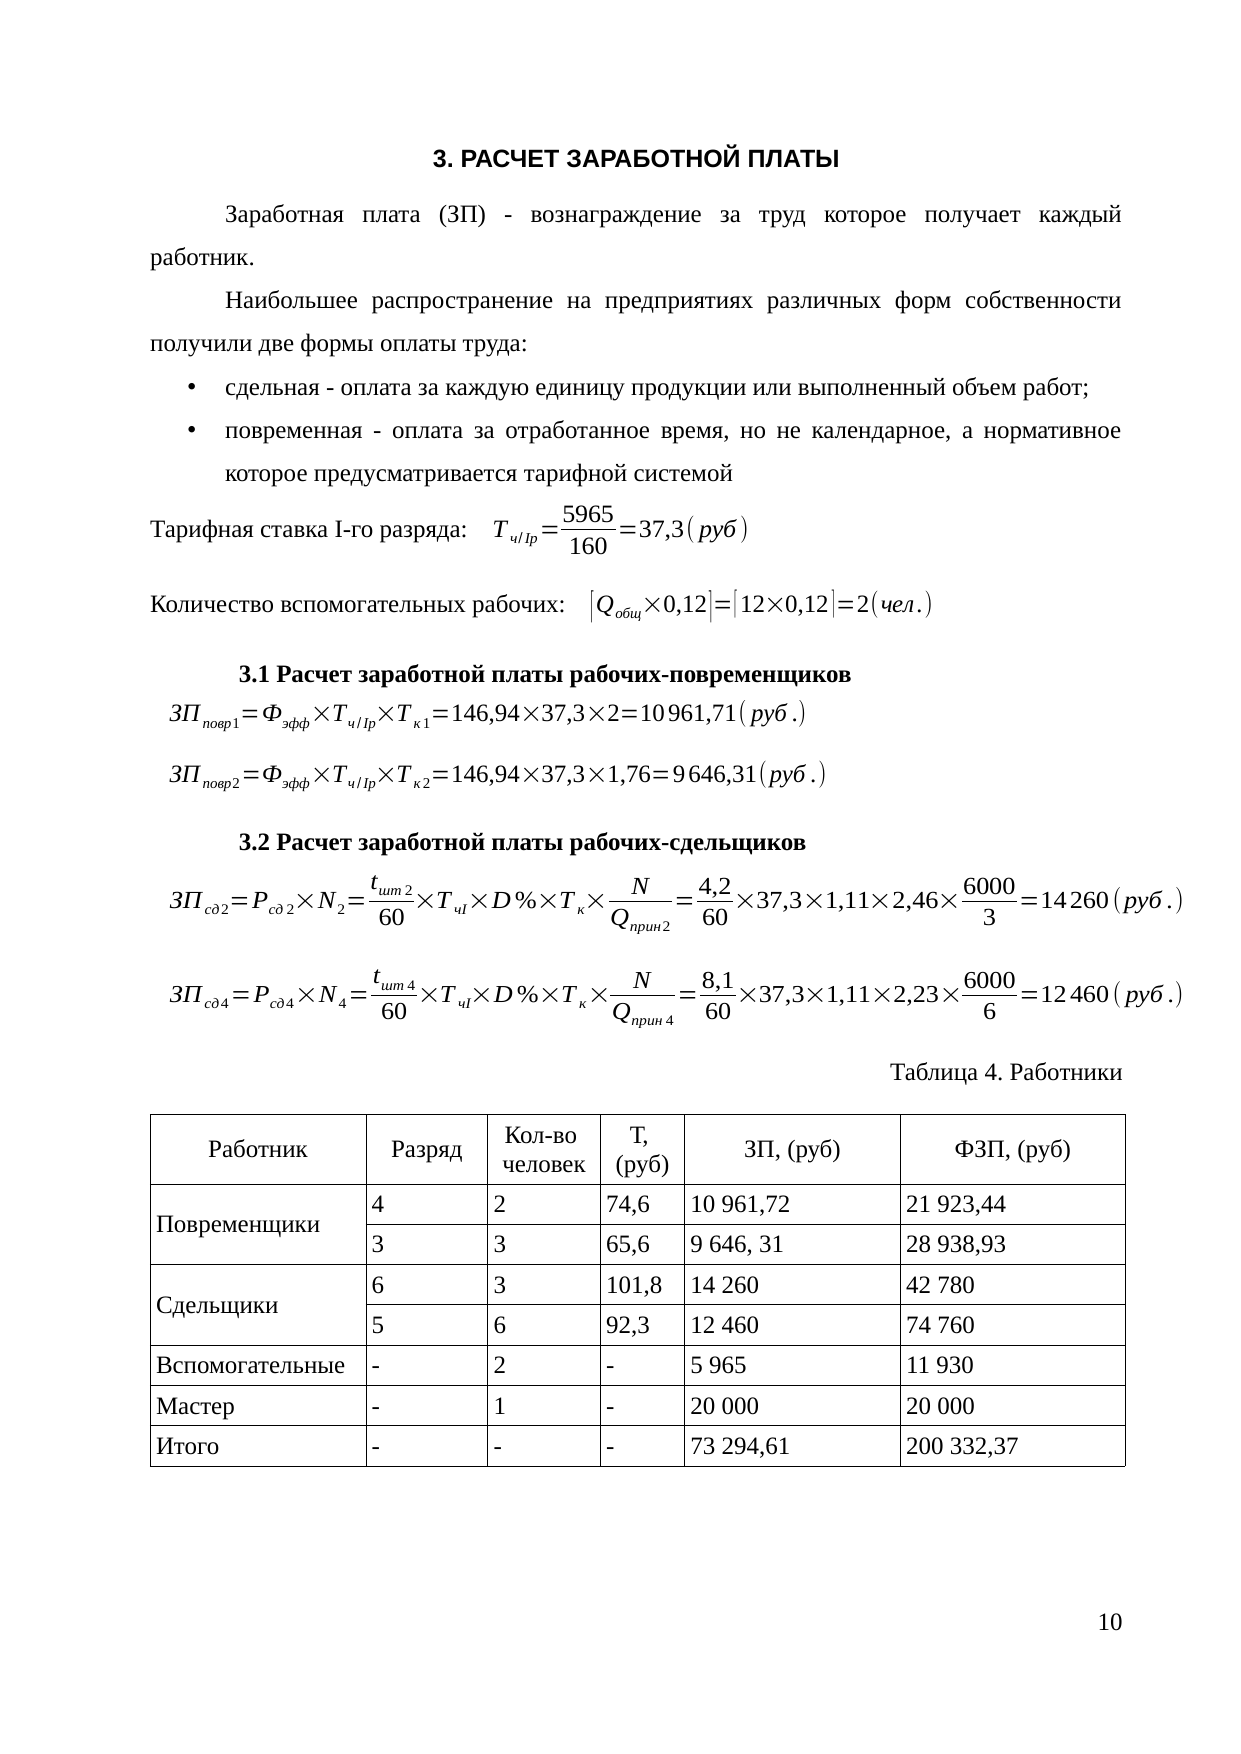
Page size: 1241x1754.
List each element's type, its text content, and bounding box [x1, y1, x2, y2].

table_cell - [601, 1346, 684, 1385]
table_cell 6 [367, 1265, 487, 1304]
table_cell 2 [488, 1346, 600, 1385]
table_cell 74 760 [901, 1305, 1125, 1345]
text Количество вспомогательных рабочих: [150, 589, 1122, 623]
table_cell 73 294,61 [685, 1426, 900, 1466]
table_cell - [367, 1346, 487, 1385]
table_cell Повременщики [151, 1185, 366, 1264]
text Тарифная ставка I-го разряда: [150, 501, 1122, 560]
table_cell Вспомогательные [151, 1346, 366, 1385]
table_cell 65,6 [601, 1225, 684, 1264]
table_cell - [601, 1426, 684, 1466]
table_cell 5 [367, 1305, 487, 1345]
table_cell 74,6 [601, 1185, 684, 1224]
table_header Т, (руб) [601, 1115, 684, 1183]
subtitle 3. РАСЧЕТ ЗАРАБОТНОЙ ПЛАТЫ [150, 143, 1122, 172]
table_header ФЗП, (руб) [901, 1115, 1125, 1183]
table_cell - [367, 1426, 487, 1466]
table_cell 92,3 [601, 1305, 684, 1345]
table_cell 6 [488, 1305, 600, 1345]
table_cell 42 780 [901, 1265, 1125, 1304]
subtitle 3.2 Расчет заработной платы рабочих-сдельщиков [150, 827, 1122, 856]
table_header ЗП, (руб) [685, 1115, 900, 1183]
text Наибольшее распространение на предприятиях различных форм собственности получили две формы оплаты труда: [150, 285, 1122, 357]
table_cell 12 460 [685, 1305, 900, 1345]
table_cell 3 [488, 1265, 600, 1304]
table_cell 3 [367, 1225, 487, 1264]
table_cell 9 646, 31 [685, 1225, 900, 1264]
table_cell 101,8 [601, 1265, 684, 1304]
table_cell Итого [151, 1426, 366, 1466]
table_header Кол-во человек [488, 1115, 600, 1183]
table_cell - [367, 1386, 487, 1425]
table_cell 10 961,72 [685, 1185, 900, 1224]
table_cell 20 000 [685, 1386, 900, 1425]
table_cell 4 [367, 1185, 487, 1224]
table_cell 11 930 [901, 1346, 1125, 1385]
table_cell 14 260 [685, 1265, 900, 1304]
table_cell 3 [488, 1225, 600, 1264]
subtitle 3.1 Расчет заработной платы рабочих-повременщиков [150, 659, 1122, 687]
table_cell 2 [488, 1185, 600, 1224]
table_cell 21 923,44 [901, 1185, 1125, 1224]
list сдельная - оплата за каждую единицу продукции или выполненный объем работ; [187, 372, 1122, 400]
text Таблица 4. Работники [150, 1057, 1122, 1085]
table_cell 1 [488, 1386, 600, 1425]
text Заработная плата (ЗП) - вознаграждение за труд которое получает каждый работник. [150, 199, 1122, 271]
table_cell 200 332,37 [901, 1426, 1125, 1466]
table_cell - [601, 1386, 684, 1425]
table_cell 5 965 [685, 1346, 900, 1385]
table_cell - [488, 1426, 600, 1466]
table_cell 28 938,93 [901, 1225, 1125, 1264]
table_cell 20 000 [901, 1386, 1125, 1425]
table_header Разряд [367, 1115, 487, 1183]
table_cell Мастер [151, 1386, 366, 1425]
list повременная - оплата за отработанное время, но не календарное, а нормативное которое предусматривается тарифной системой [187, 415, 1122, 487]
table_cell Сдельщики [151, 1265, 366, 1345]
table_header Работник [151, 1115, 366, 1183]
